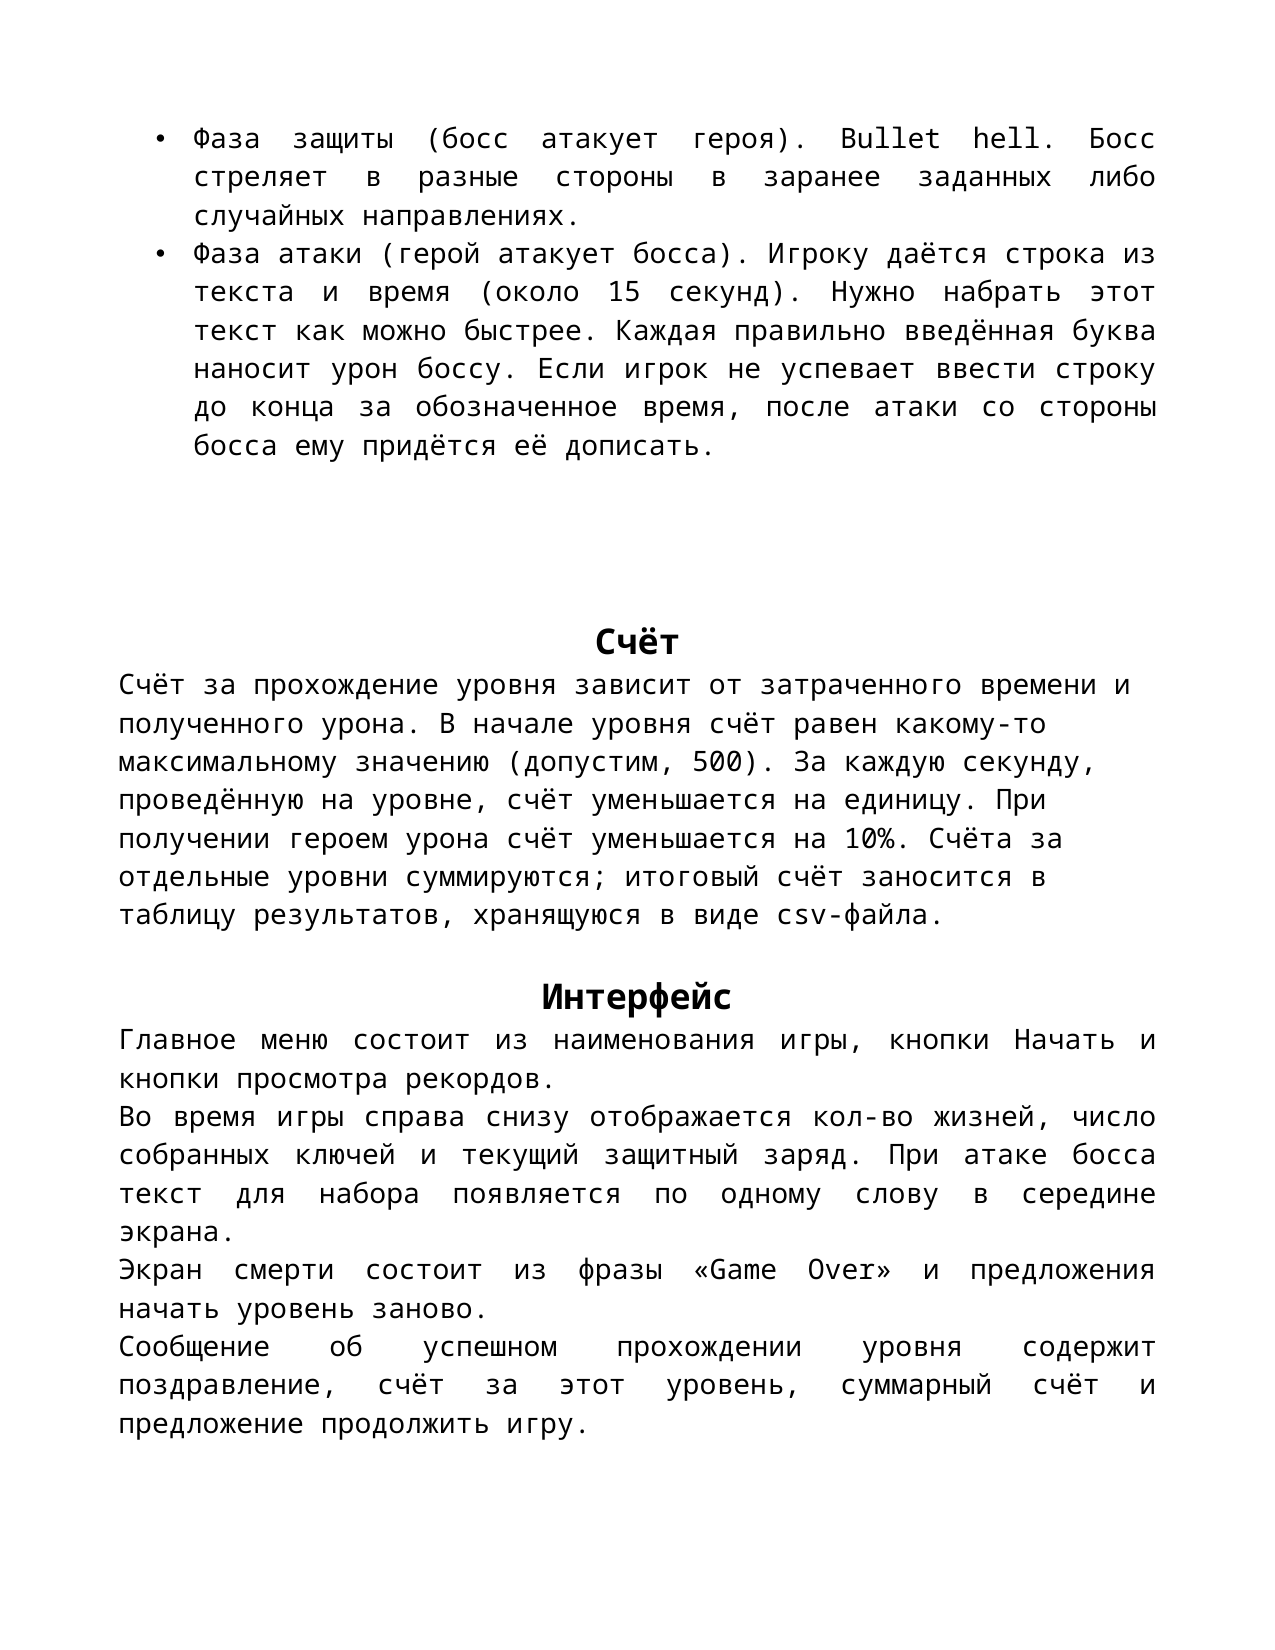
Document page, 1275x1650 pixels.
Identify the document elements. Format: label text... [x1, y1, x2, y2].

text Сообщение об успешном прохождении уровня содержит поздравление, счёт за этот уровень, суммарный счёт и предложение продолжить игру. [118, 1326, 1157, 1441]
list Фаза атаки (герой атакует босса). Игроку даётся строка из текста и время (около 15 секунд). Нужно набрать этот текст как можно быстрее. Каждая правильно введённая буква наносит урон боссу. Если игрок не успевает ввести строку до конца за обозначенное время, после атаки со стороны босса ему придётся её дописать. [156, 233, 1157, 463]
text Счёт [118, 616, 1157, 665]
text Счёт за прохождение уровня зависит от затраченного времени и полученного урона. В начале уровня счёт равен какому-то максимальному значению (допустим, 500). За каждую секунду, проведённую на уровне, счёт уменьшается на единицу. При получении героем урона счёт уменьшается на 10%. Счёта за отдельные уровни суммируются; итоговый счёт заносится в таблицу результатов, хранящуюся в виде csv-файла. [118, 665, 1157, 933]
list Фаза защиты (босс атакует героя). Bullet hell. Босс стреляет в разные стороны в заранее заданных либо случайных направлениях. [156, 118, 1157, 233]
text Главное меню состоит из наименования игры, кнопки Начать и кнопки просмотра рекордов. [118, 1019, 1157, 1096]
text Экран смерти состоит из фразы «Game Over» и предложения начать уровень заново. [118, 1249, 1157, 1326]
text Во время игры справа снизу отображается кол-во жизней, число собранных ключей и текущий защитный заряд. При атаке босса текст для набора появляется по одному слову в середине экрана. [118, 1096, 1157, 1249]
text Интерфейс [118, 971, 1157, 1019]
